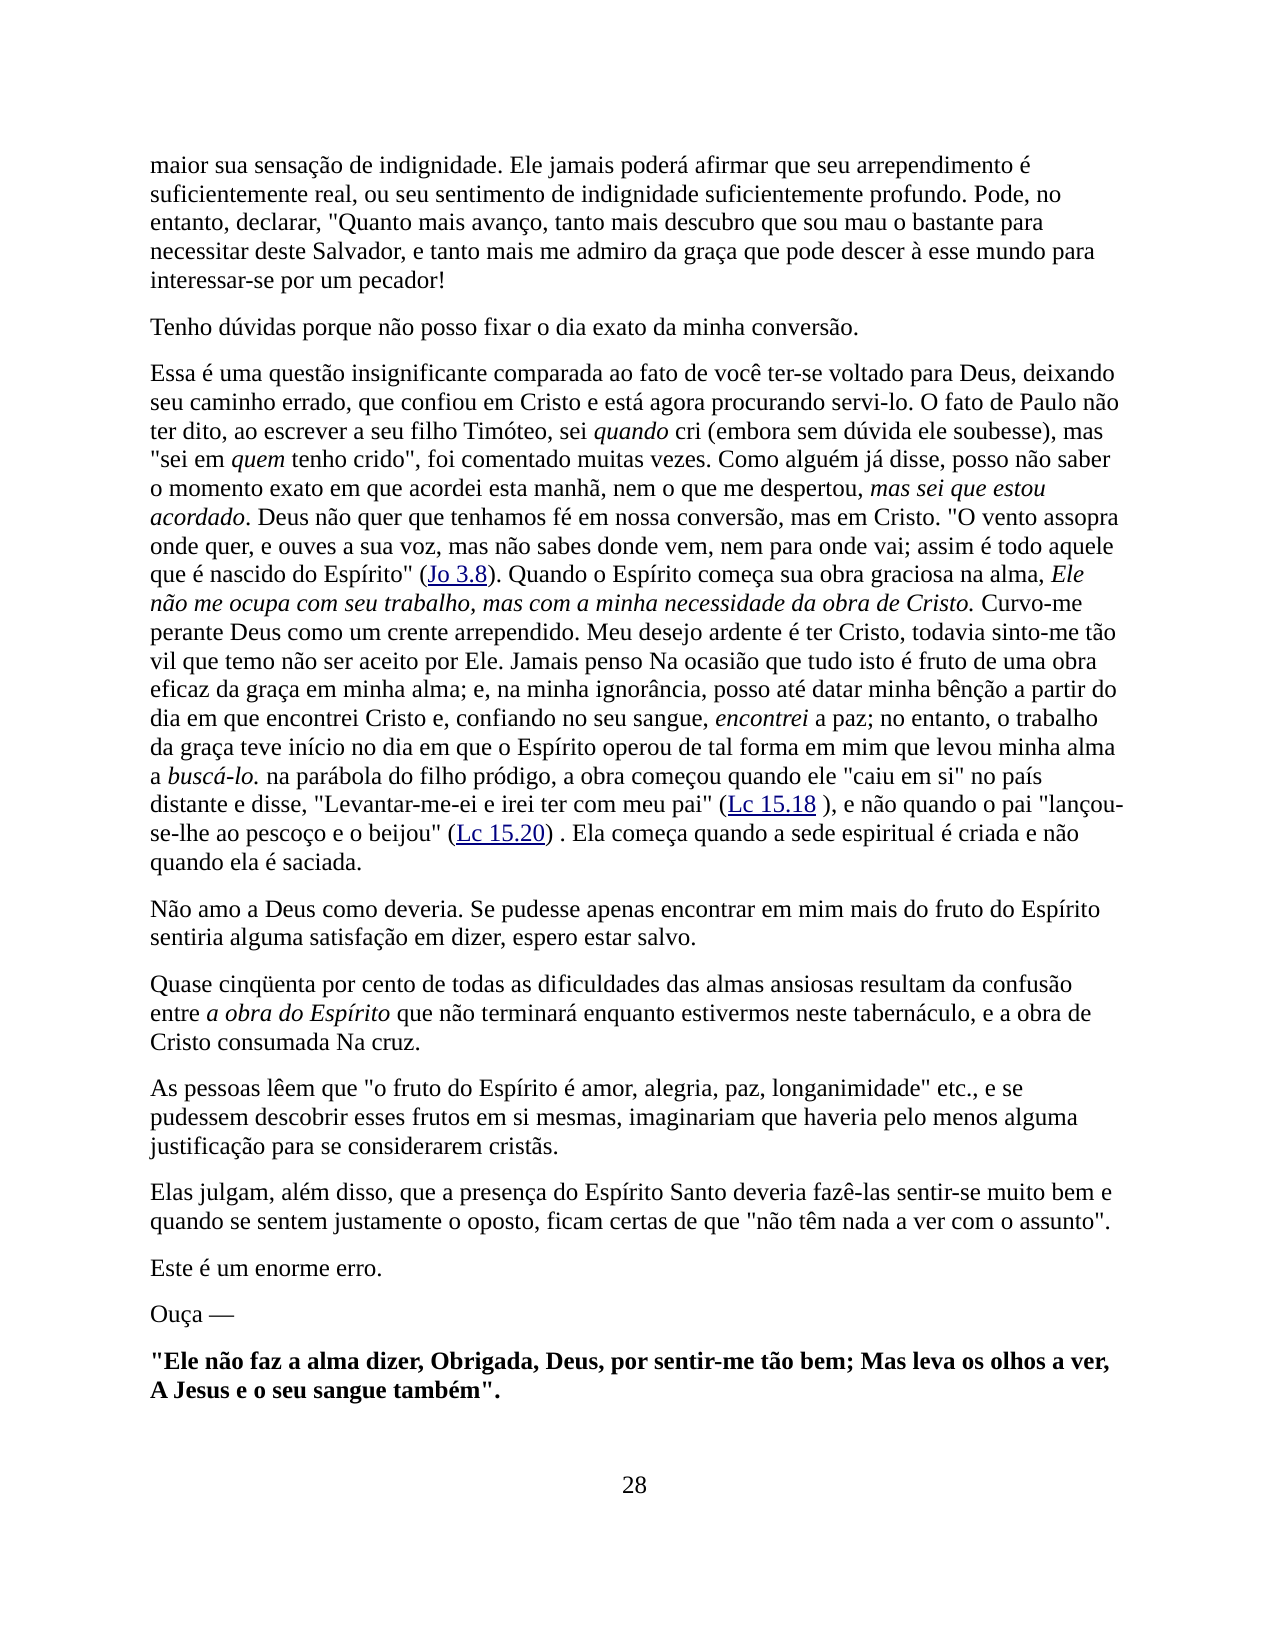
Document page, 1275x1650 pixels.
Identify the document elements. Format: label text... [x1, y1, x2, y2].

text Ouça — [150, 1299, 1125, 1328]
text Não amo a Deus como deveria. Se pudesse apenas encontrar em mim mais do fruto do Espírito sentiria alguma satisfação em dizer, espero estar salvo. [150, 894, 1125, 951]
text Elas julgam, além disso, que a presença do Espírito Santo deveria fazê-las sentir-se muito bem e quando se sentem justamente o oposto, ficam certas de que "não têm nada a ver com o assunto". [150, 1177, 1125, 1235]
text Tenho dúvidas porque não posso fixar o dia exato da minha conversão. [150, 312, 1125, 340]
text maior sua sensação de indignidade. Ele jamais poderá afirmar que seu arrependimento é suficientemente real, ou seu sentimento de indignidade suficientemente profundo. Pode, no entanto, declarar, "Quanto mais avanço, tanto mais descubro que sou mau o bastante para necessitar deste Salvador, e tanto mais me admiro da graça que pode descer à esse mundo para interessar-se por um pecador! [150, 150, 1125, 294]
text Este é um enorme erro. [150, 1253, 1125, 1282]
text Quase cinqüenta por cento de todas as dificuldades das almas ansiosas resultam da confusão entre a obra do Espírito que não terminará enquanto estivermos neste tabernáculo, e a obra de Cristo consumada Na cruz. [150, 969, 1125, 1055]
text "Ele não faz a alma dizer, Obrigada, Deus, por sentir-me tão bem; Mas leva os olhos a ver, A Jesus e o seu sangue também". [150, 1346, 1125, 1404]
text As pessoas lêem que "o fruto do Espírito é amor, alegria, paz, longanimidade" etc., e se pudessem descobrir esses frutos em si mesmas, imaginariam que haveria pelo menos alguma justificação para se considerarem cristãs. [150, 1073, 1125, 1159]
text Essa é uma questão insignificante comparada ao fato de você ter-se voltado para Deus, deixando seu caminho errado, que confiou em Cristo e está agora procurando servi-lo. O fato de Paulo não ter dito, ao escrever a seu filho Timóteo, sei quando cri (embora sem dúvida ele soubesse), mas "sei em quem tenho crido", foi comentado muitas vezes. Como alguém já disse, posso não saber o momento exato em que acordei esta manhã, nem o que me despertou, mas sei que estou acordado. Deus não quer que tenhamos fé em nossa conversão, mas em Cristo. "O vento assopra onde quer, e ouves a sua voz, mas não sabes donde vem, nem para onde vai; assim é todo aquele que é nascido do Espírito" (Jo 3.8). Quando o Espírito começa sua obra graciosa na alma, Ele não me ocupa com seu trabalho, mas com a minha necessidade da obra de Cristo. Curvo-me perante Deus como um crente arrependido. Meu desejo ardente é ter Cristo, todavia sinto-me tão vil que temo não ser aceito por Ele. Jamais penso Na ocasião que tudo isto é fruto de uma obra eficaz da graça em minha alma; e, na minha ignorância, posso até datar minha bênção a partir do dia em que encontrei Cristo e, confiando no seu sangue, encontrei a paz; no entanto, o trabalho da graça teve início no dia em que o Espírito operou de tal forma em mim que levou minha alma a buscá-lo. na parábola do filho pródigo, a obra começou quando ele "caiu em si" no país distante e disse, "Levantar-me-ei e irei ter com meu pai" (Lc 15.18 ), e não quando o pai "lançou-se-lhe ao pescoço e o beijou" (Lc 15.20) . Ela começa quando a sede espiritual é criada e não quando ela é saciada. [150, 358, 1125, 876]
